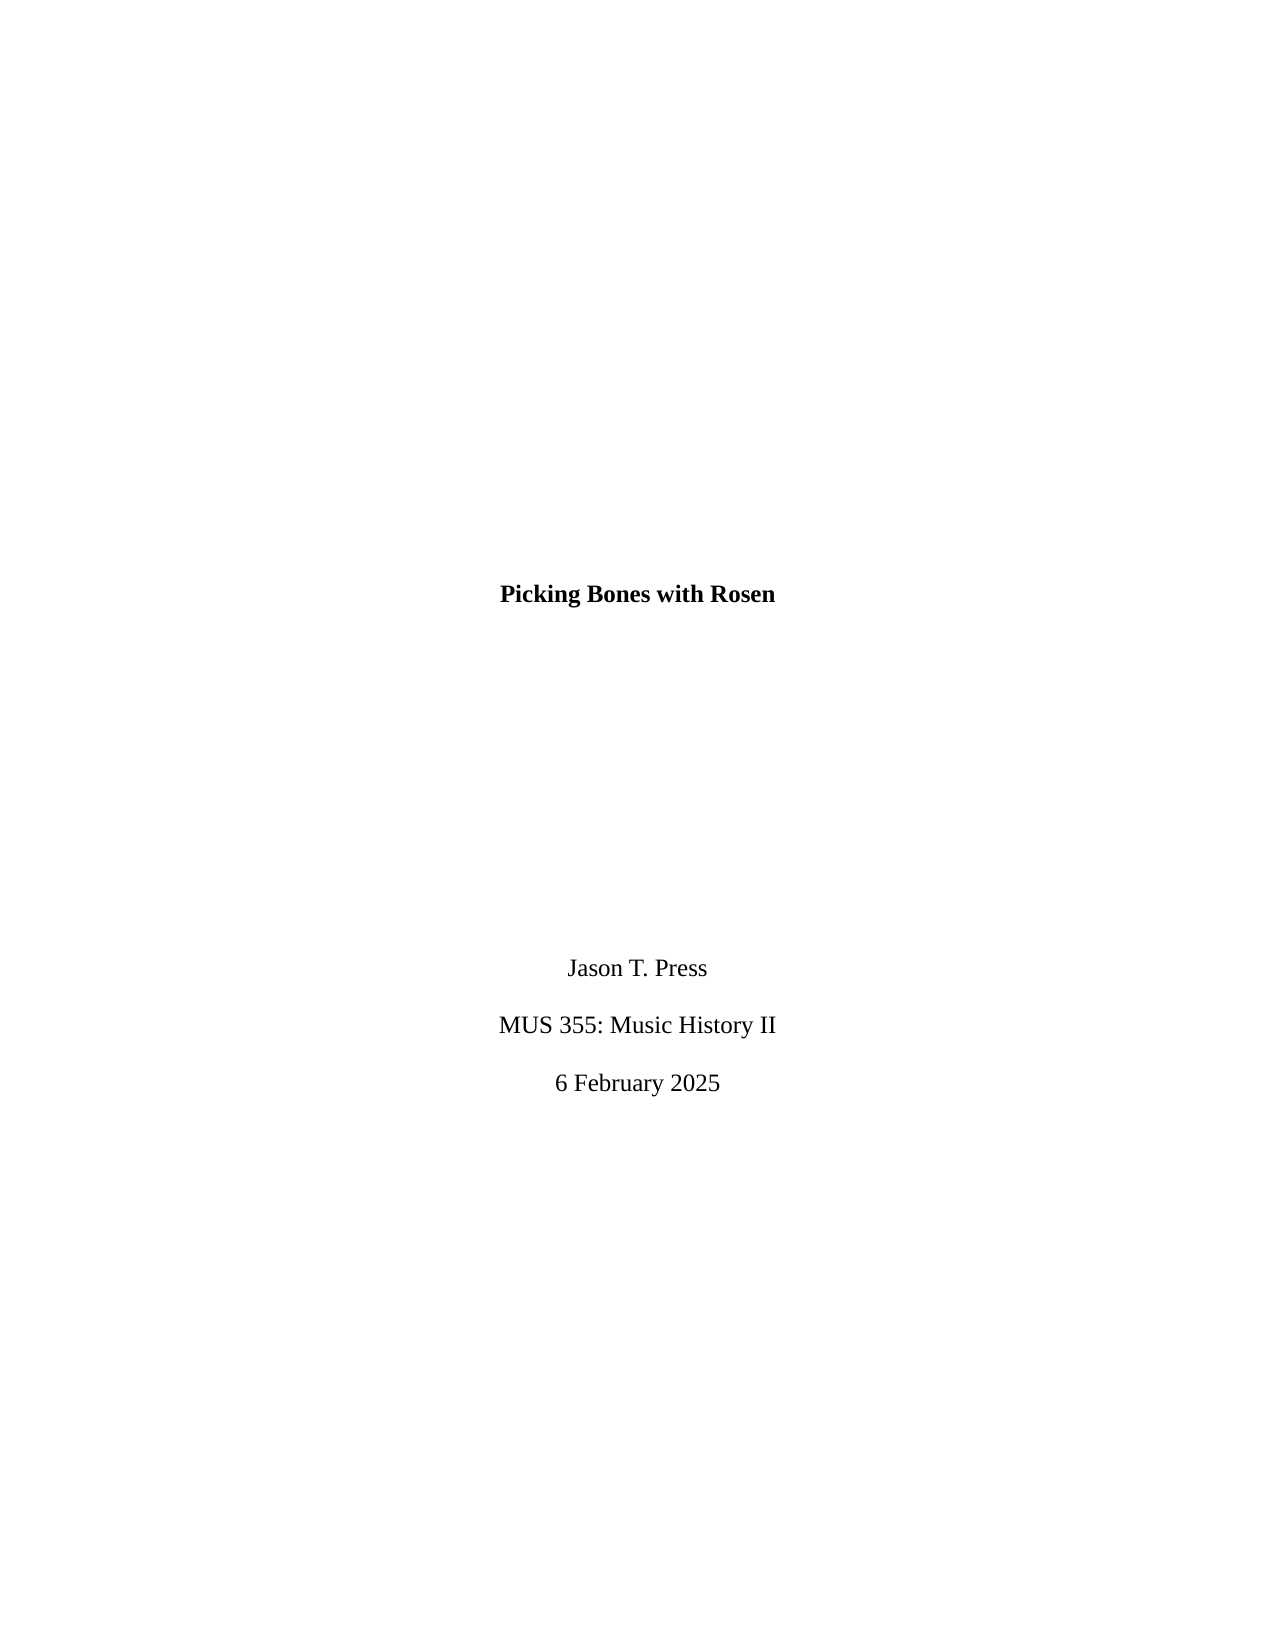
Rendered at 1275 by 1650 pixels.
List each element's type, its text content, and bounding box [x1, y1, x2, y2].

text Jason T. Press [118, 953, 1157, 981]
text MUS 355: Music History II [118, 1010, 1157, 1039]
text Picking Bones with Rosen [118, 579, 1157, 608]
text 6 February 2025 [118, 1068, 1157, 1096]
